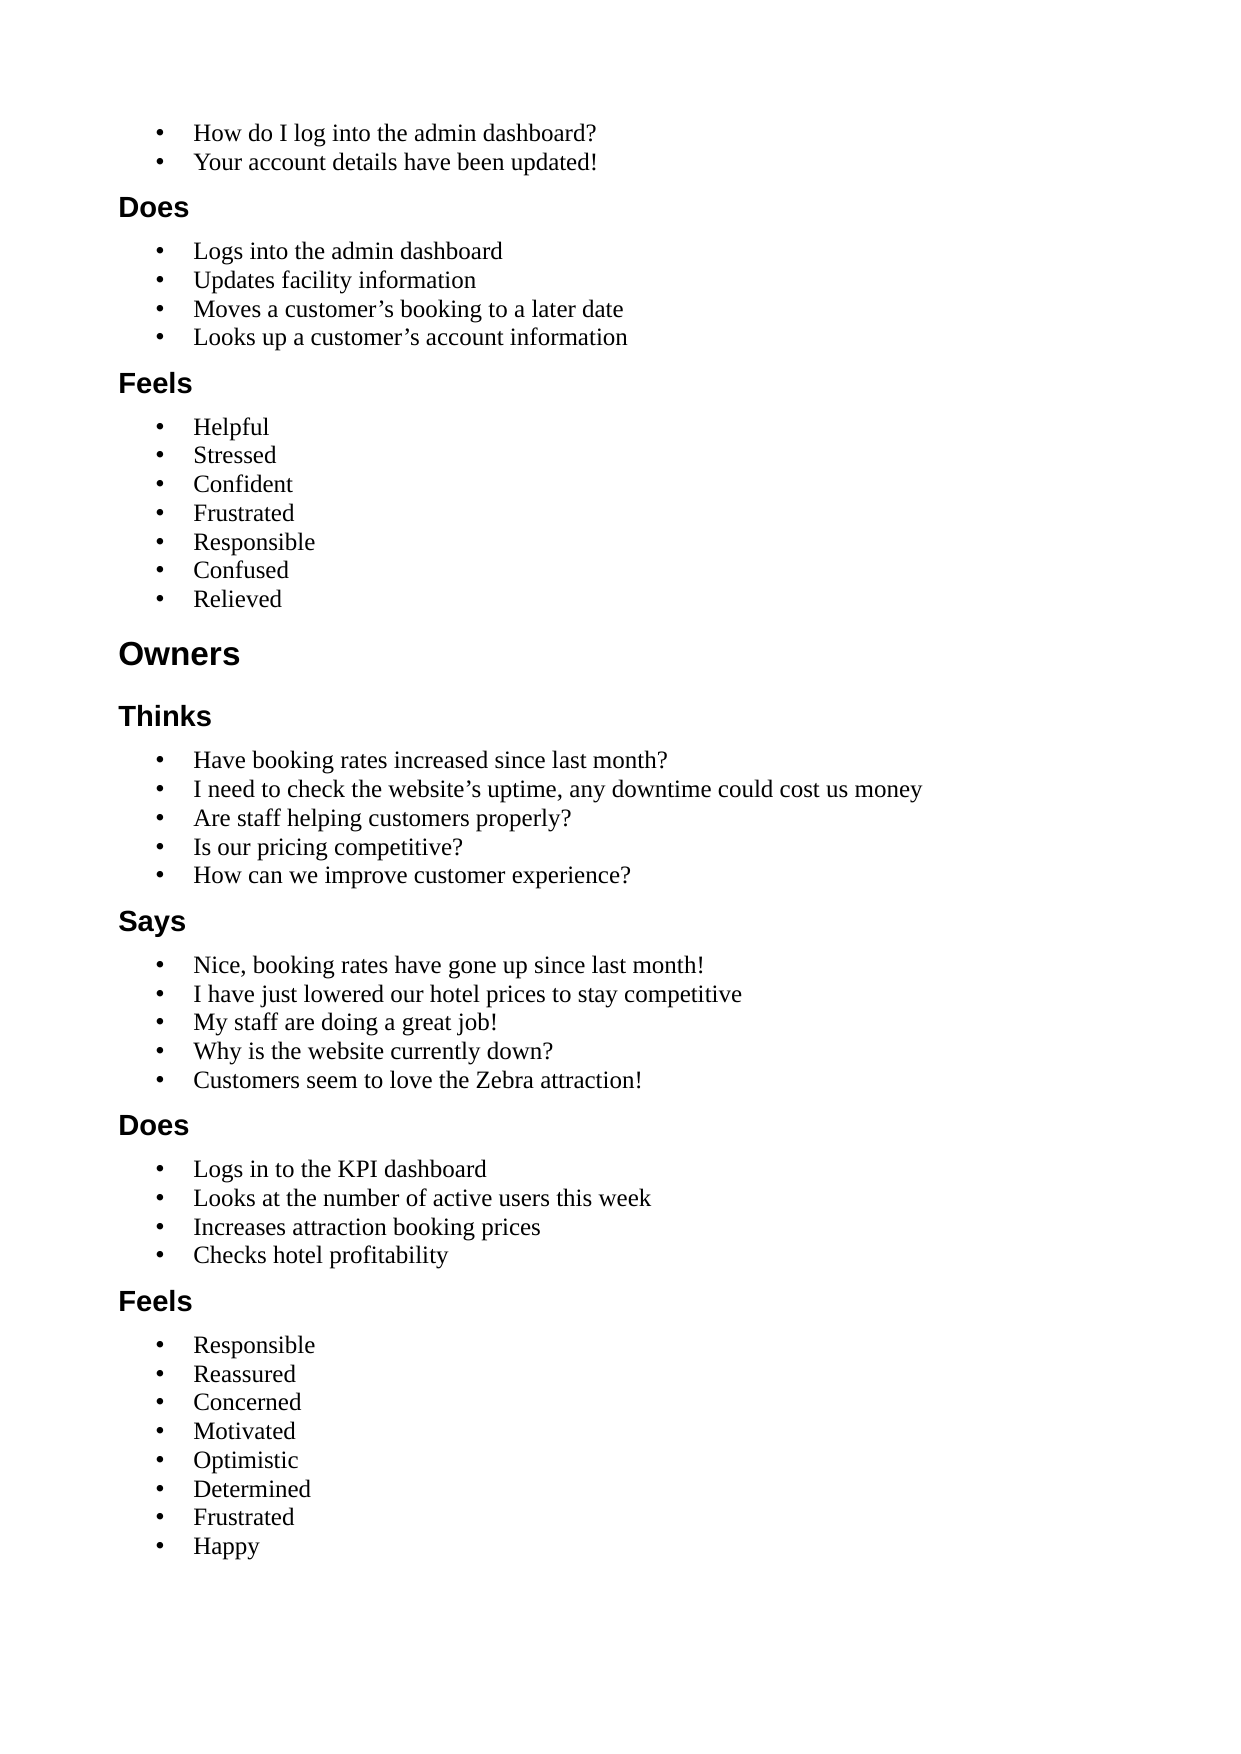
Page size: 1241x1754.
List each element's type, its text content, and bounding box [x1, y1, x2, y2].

list My staff are doing a great job! [156, 1007, 1122, 1036]
subtitle Does [118, 190, 1122, 224]
list Motivated [156, 1416, 1122, 1445]
list Your account details have been updated! [156, 147, 1122, 176]
subtitle Feels [118, 366, 1122, 399]
list Determined [156, 1474, 1122, 1502]
list Updates facility information [156, 265, 1122, 294]
subtitle Thinks [118, 699, 1122, 733]
list Happy [156, 1531, 1122, 1560]
subtitle Says [118, 904, 1122, 937]
list Customers seem to love the Zebra attraction! [156, 1065, 1122, 1094]
subtitle Does [118, 1108, 1122, 1142]
list Stressed [156, 441, 1122, 469]
list How can we improve customer experience? [156, 861, 1122, 889]
list Is our pricing competitive? [156, 832, 1122, 861]
list Reassured [156, 1359, 1122, 1387]
list Relieved [156, 584, 1122, 613]
list Confused [156, 556, 1122, 584]
list Increases attraction booking prices [156, 1212, 1122, 1241]
list Concerned [156, 1387, 1122, 1416]
list Looks at the number of active users this week [156, 1183, 1122, 1212]
list Looks up a customer’s account information [156, 322, 1122, 351]
list Responsible [156, 527, 1122, 556]
list Frustrated [156, 1502, 1122, 1531]
list Moves a customer’s booking to a later date [156, 294, 1122, 322]
list Nice, booking rates have gone up since last month! [156, 950, 1122, 979]
list Helpful [156, 412, 1122, 441]
list Optimistic [156, 1445, 1122, 1474]
list Checks hotel profitability [156, 1241, 1122, 1269]
list Confident [156, 469, 1122, 498]
list Logs into the admin dashboard [156, 236, 1122, 265]
list Why is the website currently down? [156, 1036, 1122, 1065]
subtitle Feels [118, 1284, 1122, 1317]
list I have just lowered our hotel prices to stay competitive [156, 979, 1122, 1007]
list I need to check the website’s uptime, any downtime could cost us money [156, 774, 1122, 803]
list How do I log into the admin dashboard? [156, 118, 1122, 147]
list Are staff helping customers properly? [156, 803, 1122, 832]
list Logs in to the KPI dashboard [156, 1154, 1122, 1183]
list Have booking rates increased since last month? [156, 746, 1122, 774]
list Frustrated [156, 498, 1122, 527]
subtitle Owners [118, 634, 1122, 672]
list Responsible [156, 1330, 1122, 1359]
